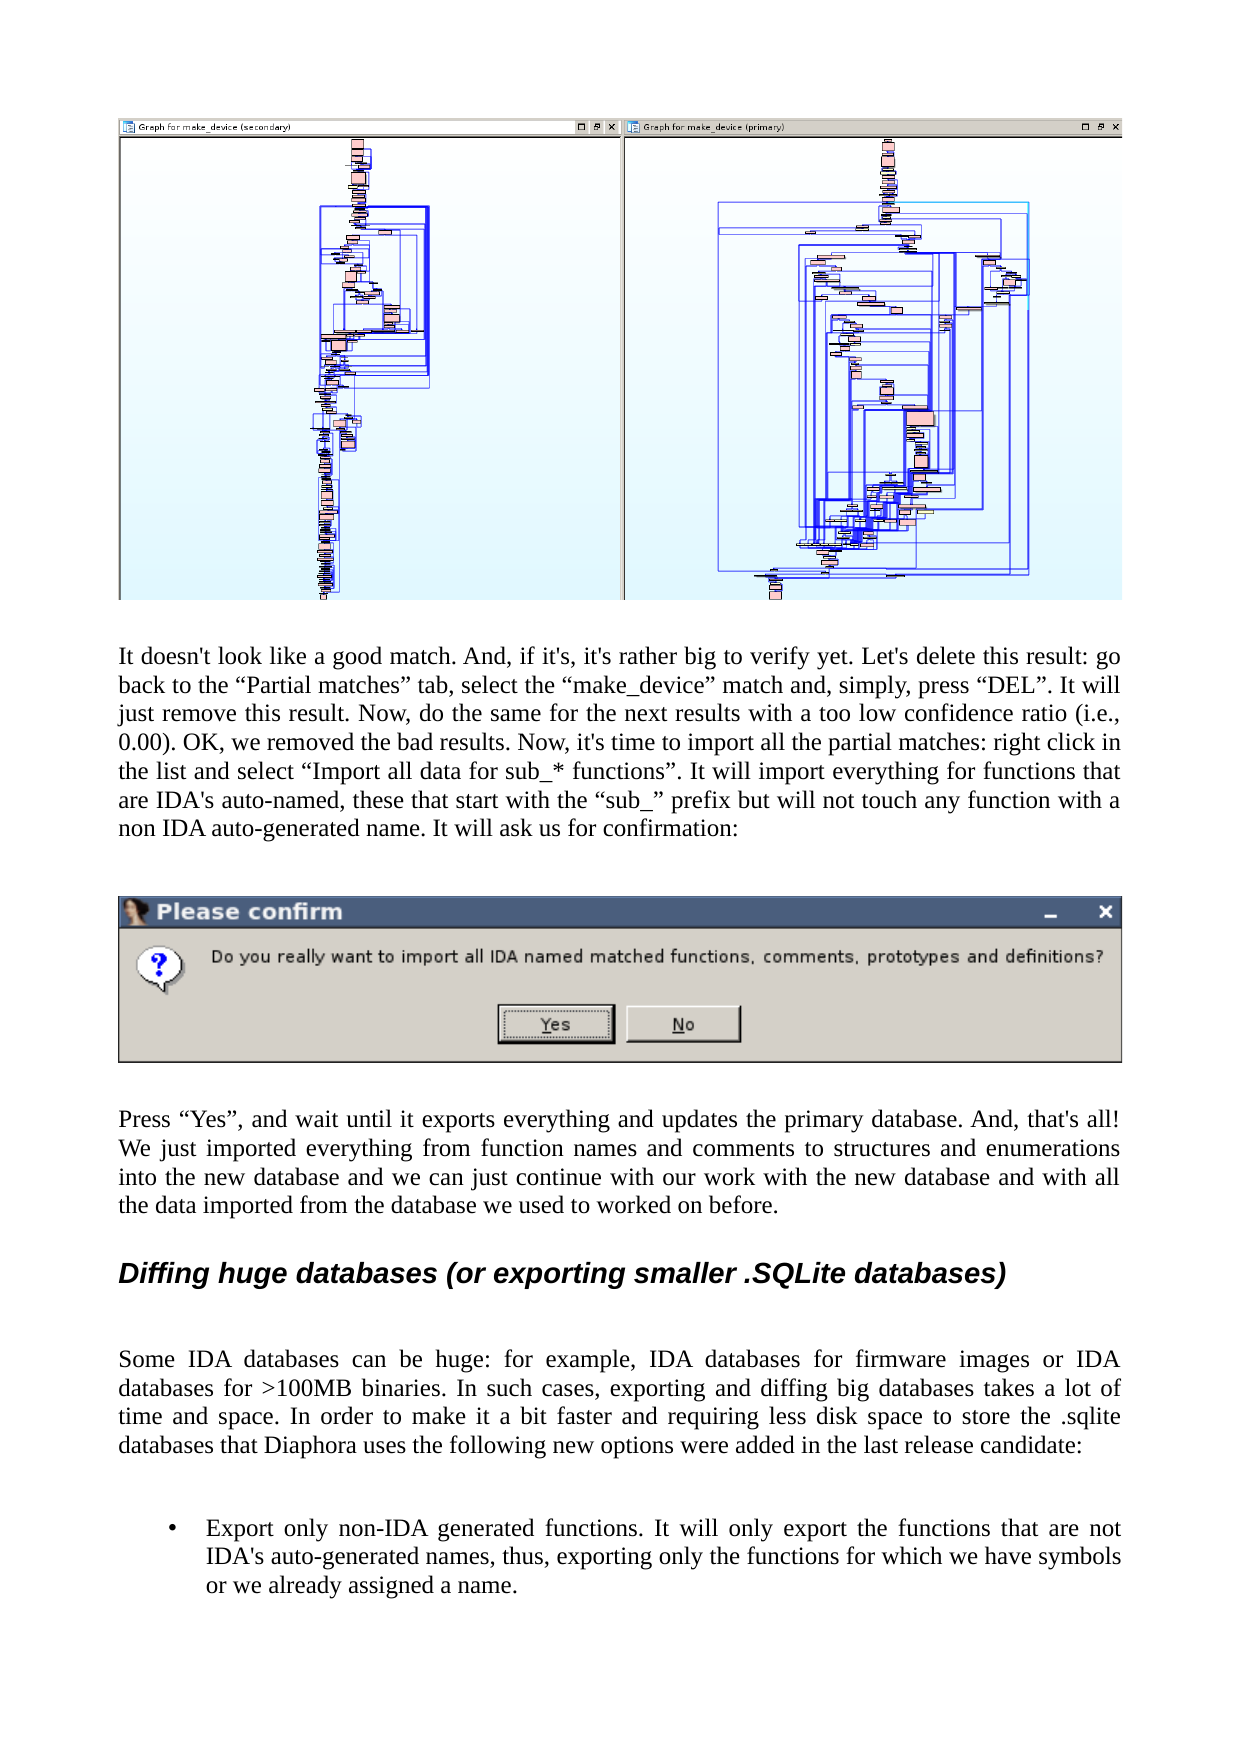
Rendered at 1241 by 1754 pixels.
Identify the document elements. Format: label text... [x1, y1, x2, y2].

subtitle Diffing huge databases (or exporting smaller .SQLite databases) [118, 1257, 1122, 1290]
text Press “Yes”, and wait until it exports everything and updates the primary database. And, that's all! We just imported everything from function names and comments to structures and enumerations into the new database and we can just continue with our work with the new database and with all the data imported from the database we used to worked on before. [118, 1104, 1122, 1219]
text Some IDA databases can be huge: for example, IDA databases for firmware images or IDA databases for >100MB binaries. In such cases, exporting and diffing big databases takes a lot of time and space. In order to make it a bit faster and requiring less disk space to store the .sqlite databases that Diaphora uses the following new options were added in the last release candidate: [118, 1344, 1122, 1459]
picture [118, 896, 1123, 1063]
picture [118, 118, 1123, 600]
list Export only non-IDA generated functions. It will only export the functions that are not IDA's auto-generated names, thus, exporting only the functions for which we have symbols or we already assigned a name. [168, 1513, 1122, 1599]
text It doesn't look like a good match. And, if it's, it's rather big to verify yet. Let's delete this result: go back to the “Partial matches” tab, select the “make_device” match and, simply, press “DEL”. It will just remove this result. Now, do the same for the next results with a too low confidence ratio (i.e., 0.00). OK, we removed the bad results. Now, it's time to import all the partial matches: right click in the list and select “Import all data for sub_* functions”. It will import everything for functions that are IDA's auto-named, these that start with the “sub_” prefix but will not touch any function with a non IDA auto-generated name. It will ask us for confirmation: [118, 641, 1122, 842]
